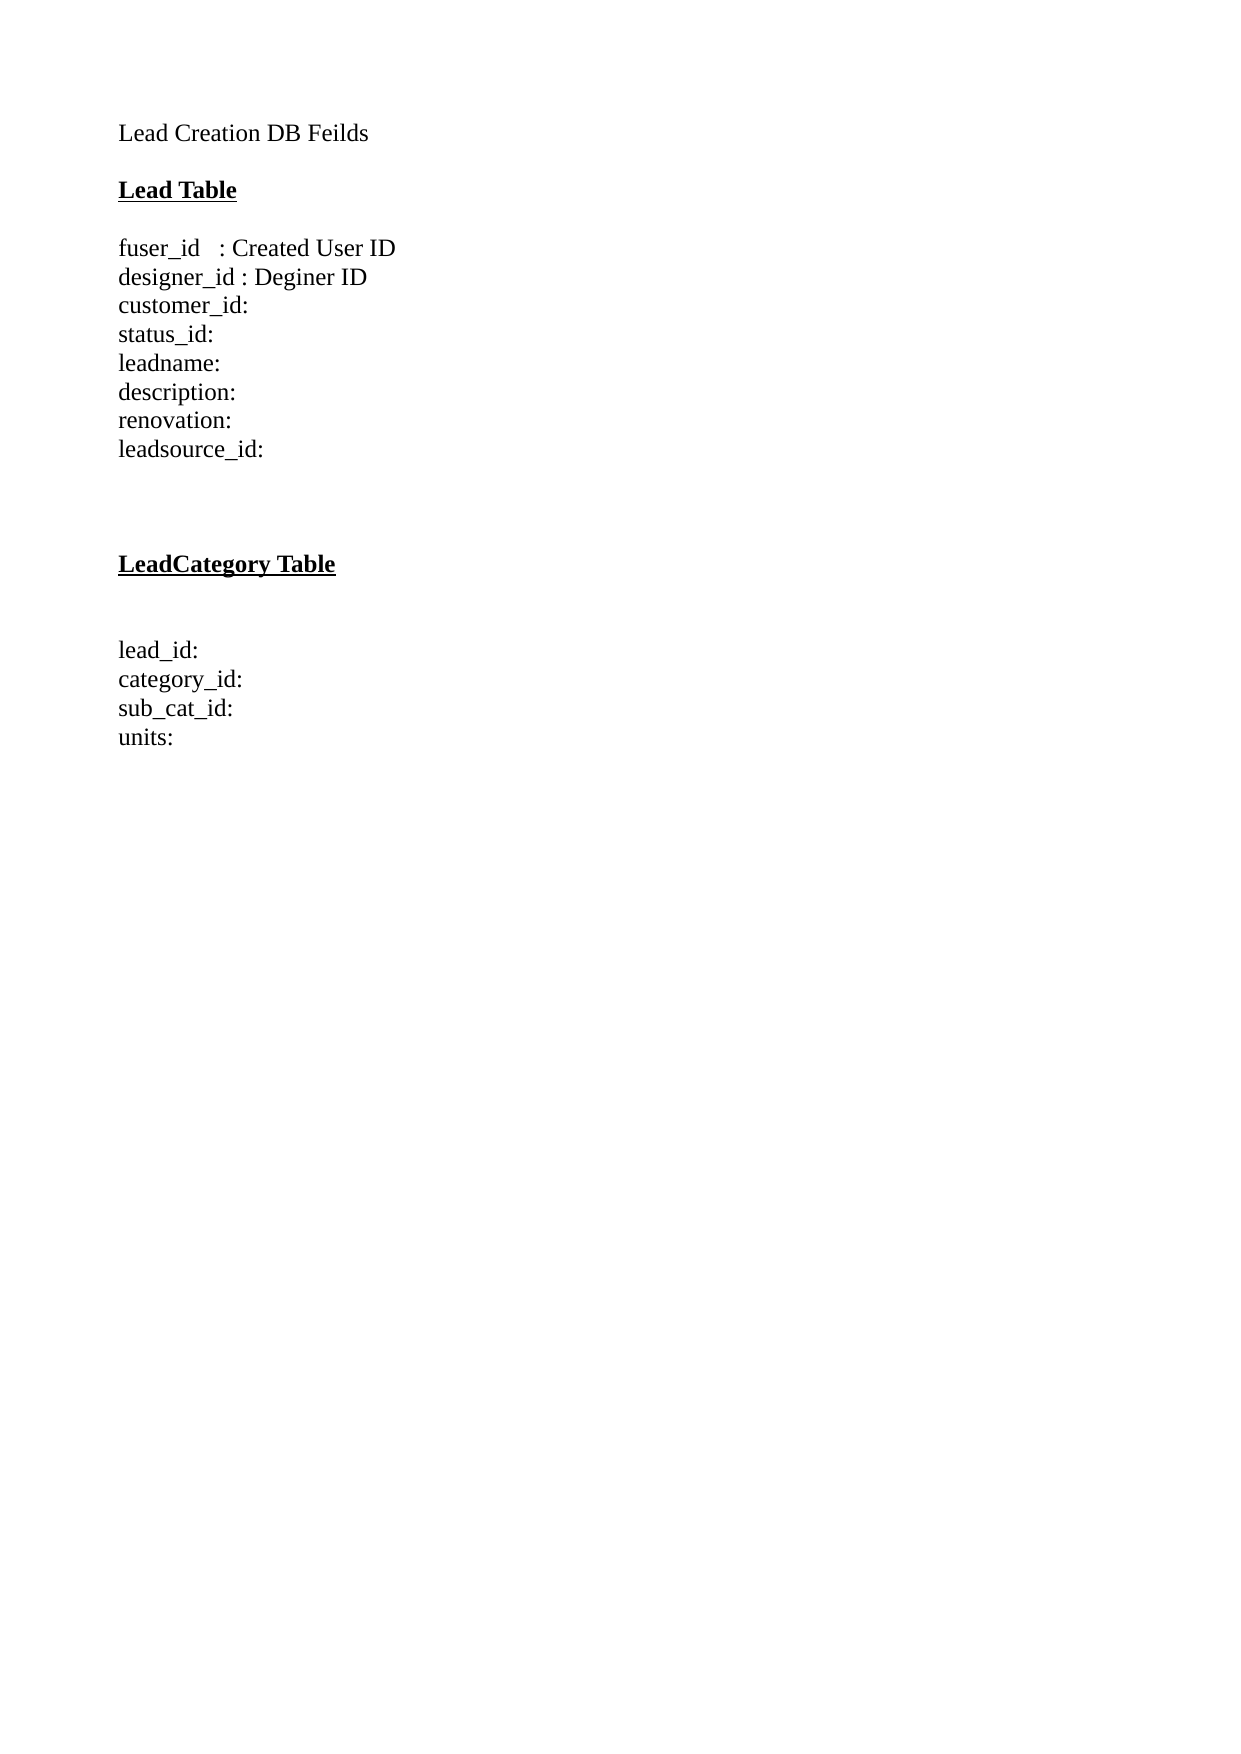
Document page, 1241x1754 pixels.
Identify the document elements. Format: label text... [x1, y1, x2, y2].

text units: [118, 722, 1122, 751]
text LeadCategory Table [118, 549, 1122, 578]
text lead_id: [118, 636, 1122, 664]
text description: [118, 377, 1122, 406]
text Lead Creation DB Feilds [118, 118, 1122, 147]
text leadname: [118, 348, 1122, 377]
text renovation: [118, 406, 1122, 434]
text fuser_id : Created User ID [118, 233, 1122, 262]
text customer_id: [118, 291, 1122, 319]
text status_id: [118, 319, 1122, 348]
text designer_id : Deginer ID [118, 262, 1122, 291]
text sub_cat_id: [118, 693, 1122, 722]
text category_id: [118, 664, 1122, 693]
text leadsource_id: [118, 434, 1122, 463]
text Lead Table [118, 176, 1122, 204]
